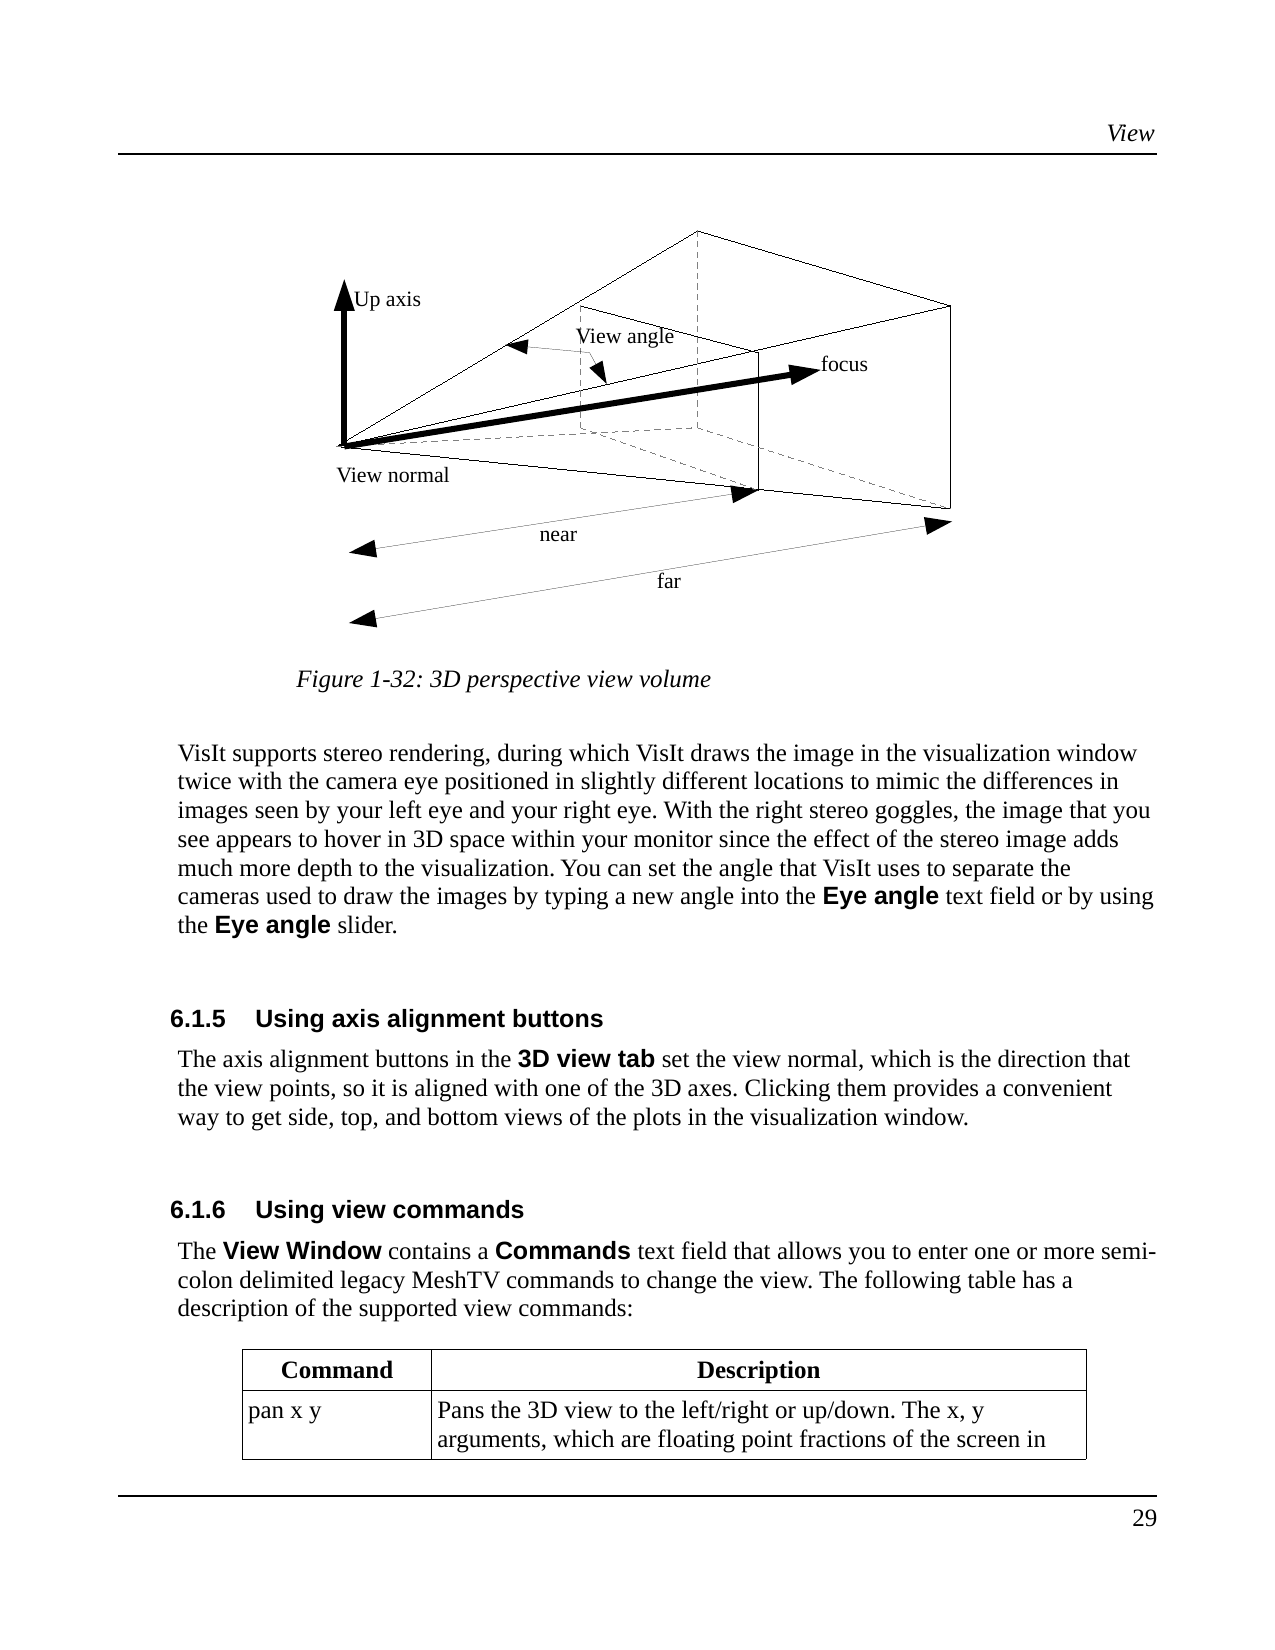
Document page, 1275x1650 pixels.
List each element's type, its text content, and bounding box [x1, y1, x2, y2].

text The axis alignment buttons in the 3D view tab set the view normal, which is the direction that the view points, so it is aligned with one of the 3D axes. Clicking them provides a convenient way to get side, top, and bottom views of the plots in the visualization window. [177, 1044, 1157, 1131]
table_header Command [243, 1350, 431, 1389]
table_cell Pans the 3D view to the left/right or up/down. The x, y arguments, which are floating point fractions of the screen in [432, 1391, 1086, 1458]
subtitle Using view commands [163, 1195, 1157, 1224]
text VisIt supports stereo rendering, during which VisIt draws the image in the visualization window twice with the camera eye positioned in slightly different locations to mimic the differences in images seen by your left eye and your right eye. With the right stereo goggles, the image that you see appears to hover in 3D space within your monitor since the effect of the stereo image adds much more depth to the visualization. You can set the angle that VisIt uses to separate the cameras used to draw the images by typing a new angle into the Eye angle text field or by using the Eye angle slider. [177, 185, 1157, 939]
subtitle Using axis alignment buttons [163, 1003, 1157, 1032]
table_cell pan x y [243, 1391, 431, 1458]
text The View Window contains a Commands text field that allows you to enter one or more semi-colon delimited legacy MeshTV commands to change the view. The following table has a description of the supported view commands: [177, 1236, 1157, 1322]
text Figure 1-32: 3D perspective view volume [296, 664, 979, 693]
table_header Description [432, 1350, 1086, 1389]
